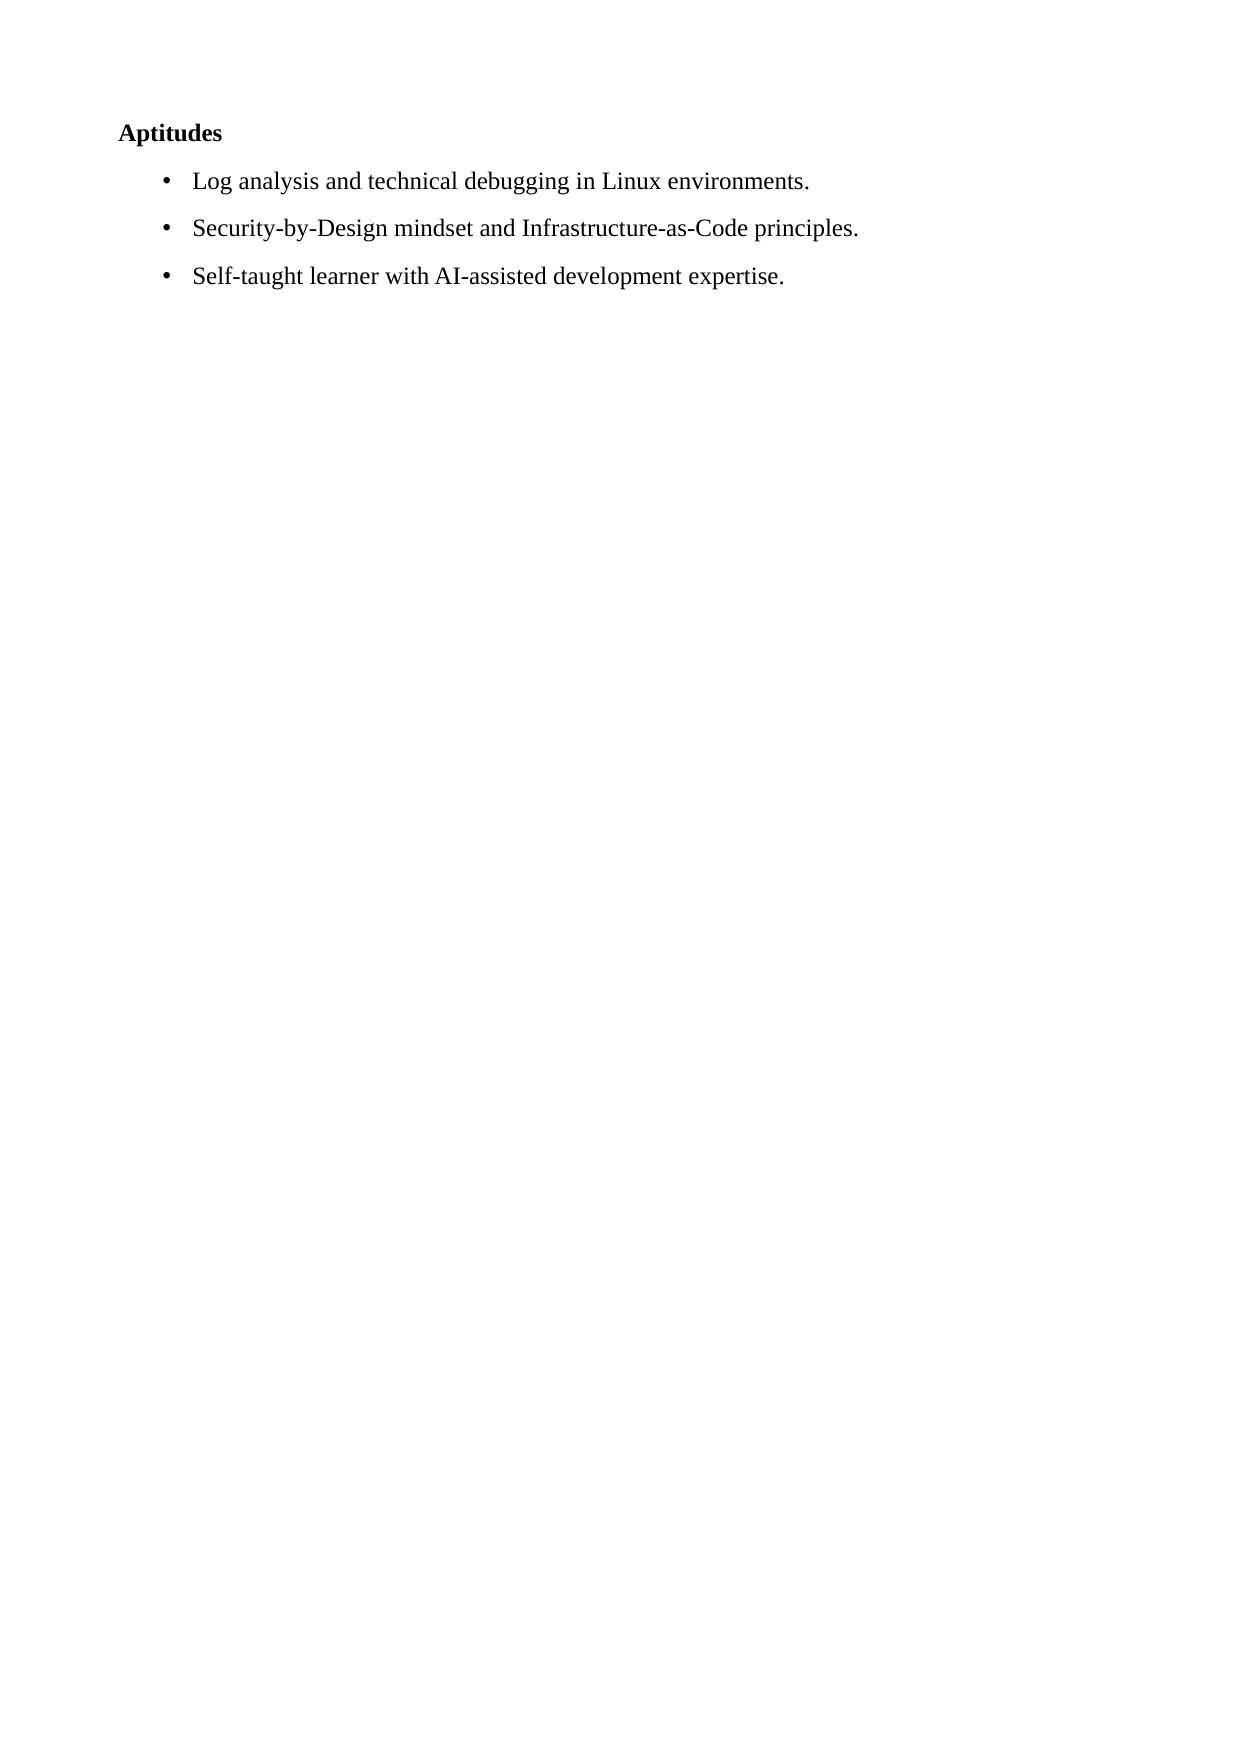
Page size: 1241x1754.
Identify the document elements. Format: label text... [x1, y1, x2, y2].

list Log analysis and technical debugging in Linux environments. [162, 166, 1122, 194]
text Aptitudes [118, 118, 1122, 147]
list Security-by-Design mindset and Infrastructure-as-Code principles. [162, 213, 1122, 242]
list Self-taught learner with AI-assisted development expertise. [162, 261, 1122, 290]
